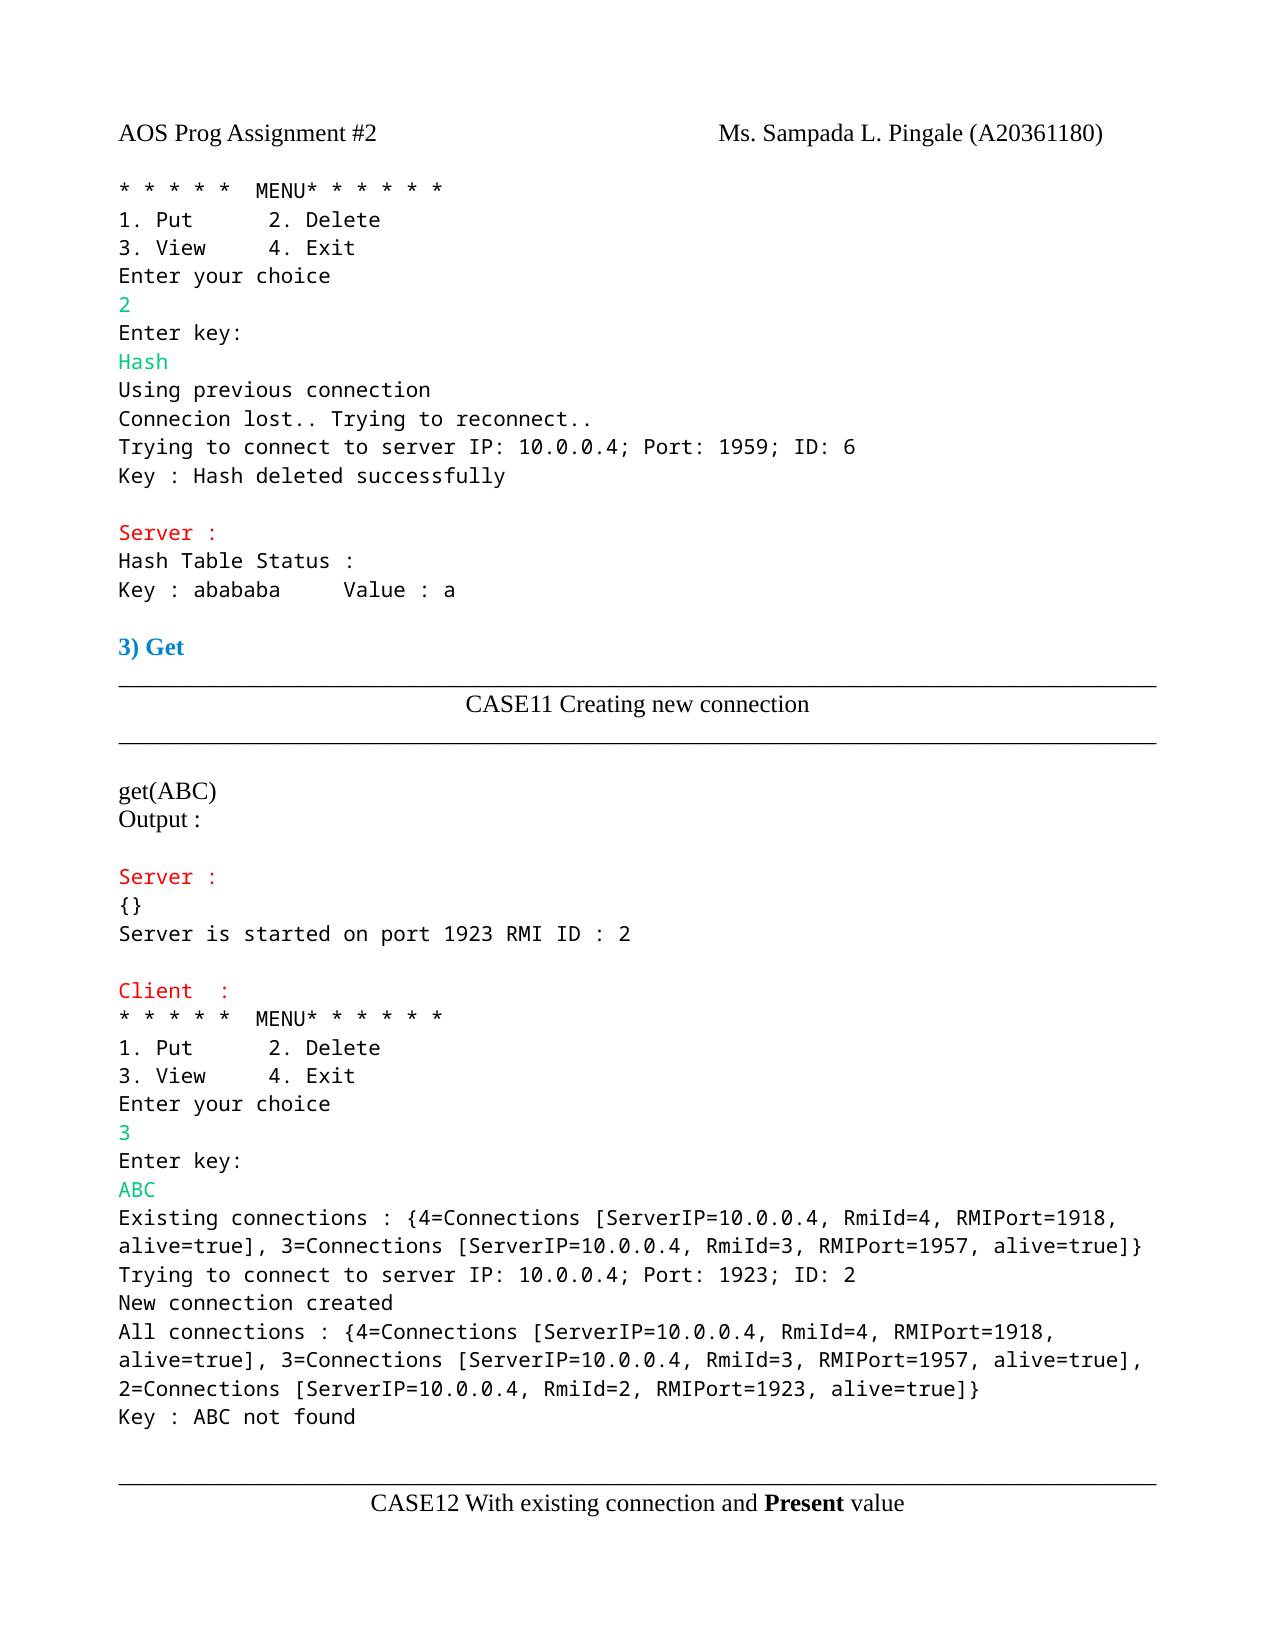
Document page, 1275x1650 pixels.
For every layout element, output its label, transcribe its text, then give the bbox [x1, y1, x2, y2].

text Trying to connect to server IP: 10.0.0.4; Port: 1959; ID: 6 [118, 432, 1157, 461]
text Trying to connect to server IP: 10.0.0.4; Port: 1923; ID: 2 [118, 1260, 1157, 1288]
text Hash Table Status : [118, 546, 1157, 575]
text 1. Put 2. Delete [118, 1033, 1157, 1061]
text Using previous connection [118, 375, 1157, 404]
text Connecion lost.. Trying to reconnect.. [118, 404, 1157, 432]
text 3) Get [118, 632, 1157, 661]
text Enter your choice [118, 262, 1157, 290]
text Key : Hash deleted successfully [118, 461, 1157, 489]
text * * * * * MENU* * * * * * [118, 176, 1157, 205]
text Hash [118, 347, 1157, 375]
text Client : [118, 976, 1157, 1004]
text Server : [118, 518, 1157, 546]
text 3. View 4. Exit [118, 233, 1157, 262]
text All connections : {4=Connections [ServerIP=10.0.0.4, RmiId=4, RMIPort=1918, alive=true], 3=Connections [ServerIP=10.0.0.4, RmiId=3, RMIPort=1957, alive=true], 2=Connections [ServerIP=10.0.0.4, RmiId=2, RMIPort=1923, alive=true]} [118, 1317, 1157, 1402]
text * * * * * MENU* * * * * * [118, 1004, 1157, 1033]
text ___________________________________________________________________________________ [118, 661, 1157, 689]
text 1. Put 2. Delete [118, 205, 1157, 233]
text CASE11 Creating new connection [118, 689, 1157, 718]
text Key : abababa Value : a [118, 575, 1157, 603]
text Server is started on port 1923 RMI ID : 2 [118, 919, 1157, 947]
text Enter key: [118, 1146, 1157, 1175]
text 3 [118, 1118, 1157, 1146]
text {} [118, 890, 1157, 919]
text Existing connections : {4=Connections [ServerIP=10.0.0.4, RmiId=4, RMIPort=1918, alive=true], 3=Connections [ServerIP=10.0.0.4, RmiId=3, RMIPort=1957, alive=true]} [118, 1203, 1157, 1260]
text CASE12 With existing connection and Present value [118, 1488, 1157, 1517]
text Key : ABC not found [118, 1402, 1157, 1431]
text ABC [118, 1175, 1157, 1203]
text Enter your choice [118, 1089, 1157, 1118]
text get(ABC) [118, 776, 1157, 804]
text 3. View 4. Exit [118, 1061, 1157, 1089]
text New connection created [118, 1288, 1157, 1317]
text Enter key: [118, 318, 1157, 347]
text 2 [118, 290, 1157, 318]
text ___________________________________________________________________________________ [118, 1459, 1157, 1488]
text ___________________________________________________________________________________ [118, 718, 1157, 747]
text Server : [118, 862, 1157, 890]
text Output : [118, 804, 1157, 833]
